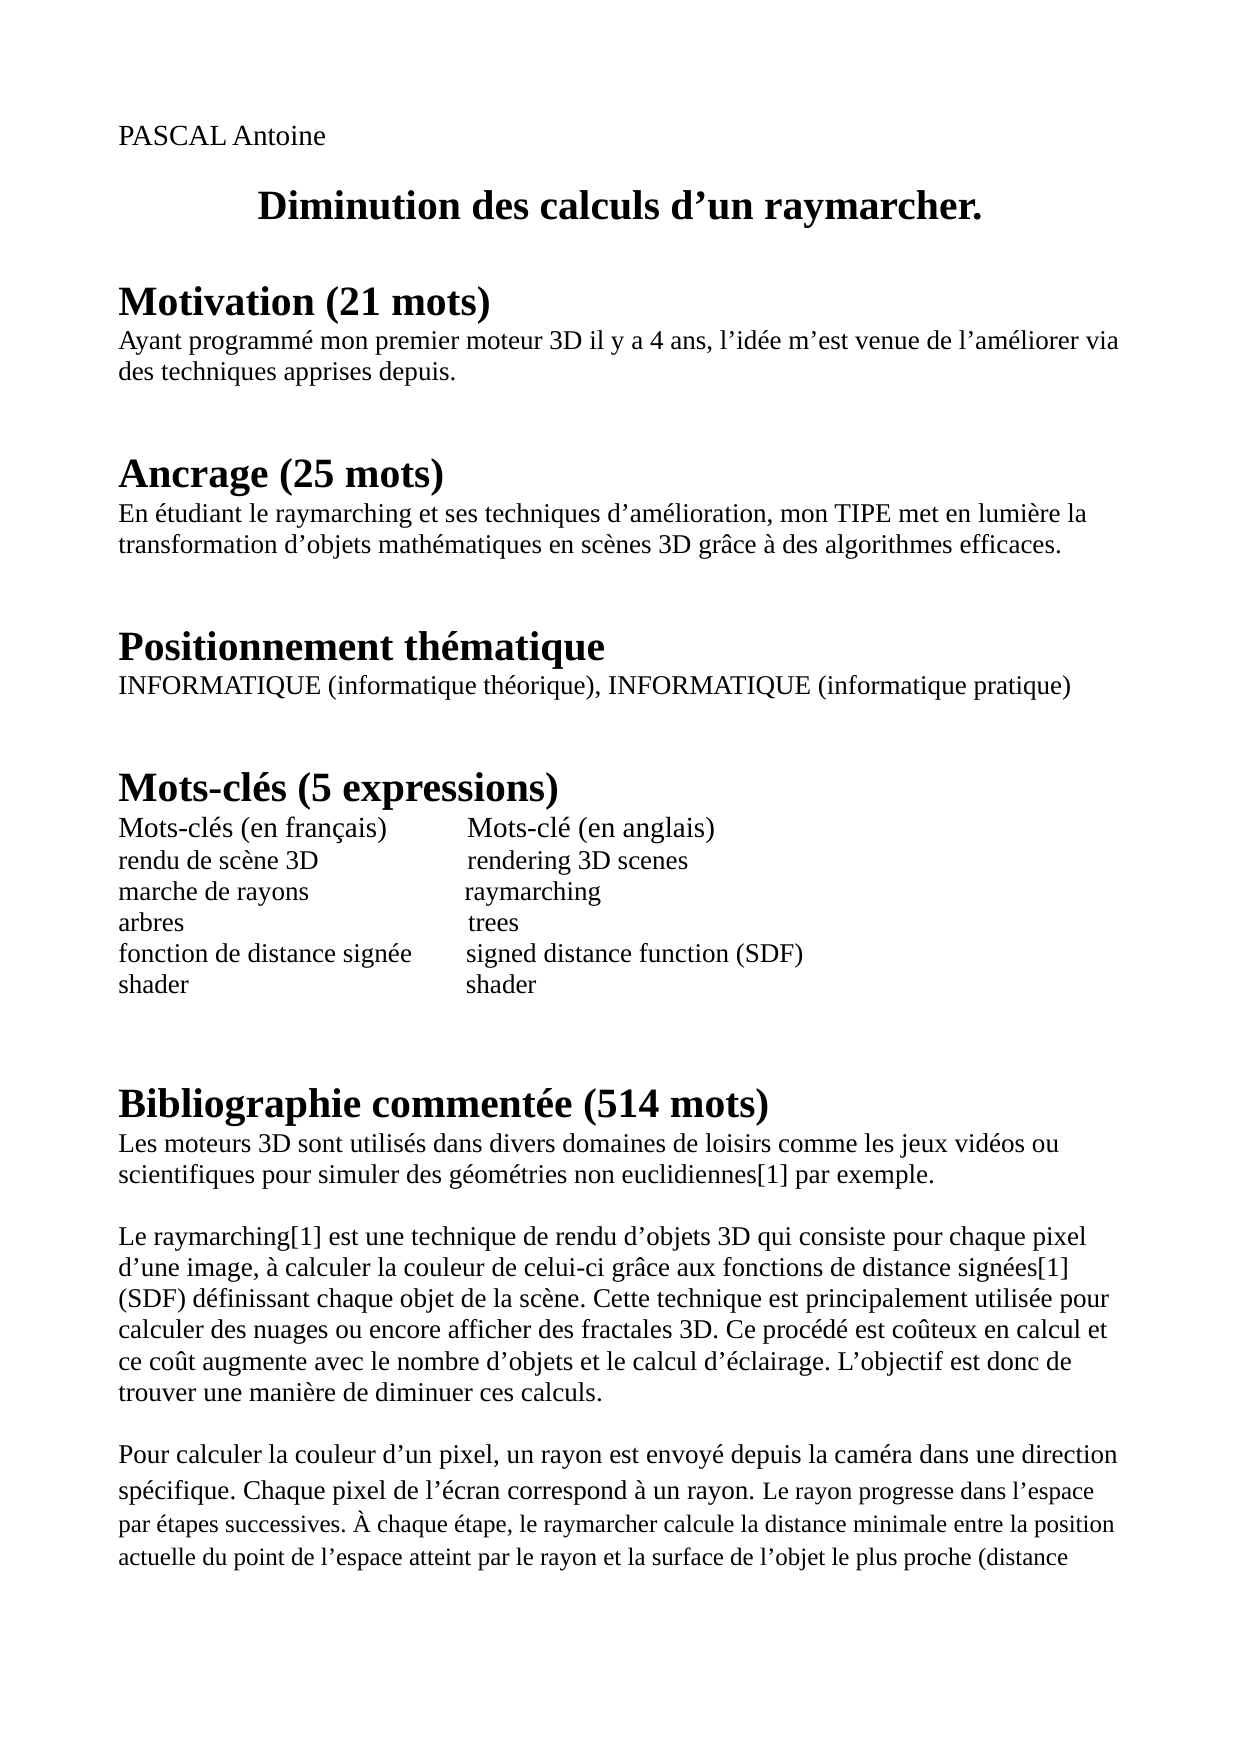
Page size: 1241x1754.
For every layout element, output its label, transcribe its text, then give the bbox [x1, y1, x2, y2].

text shader shader [118, 969, 1122, 1000]
text Mots-clés (5 expressions) [118, 763, 1122, 811]
text Positionnement thématique [118, 621, 1122, 669]
text Ayant programmé mon premier moteur 3D il y a 4 ans, l’idée m’est venue de l’améliorer via des techniques apprises depuis. [118, 324, 1122, 386]
text arbres trees [118, 906, 1122, 937]
text Motivation (21 mots) [118, 276, 1122, 324]
text Diminution des calculs d’un raymarcher. [118, 180, 1122, 228]
text Mots-clés (en français) Mots-clé (en anglais) [118, 811, 1122, 844]
text Pour calculer la couleur d’un pixel, un rayon est envoyé depuis la caméra dans une direction spécifique. Chaque pixel de l’écran correspond à un rayon. Le rayon progresse dans l’espace par étapes successives. À chaque étape, le raymarcher calcule la distance minimale entre la position actuelle du point de l’espace atteint par le rayon et la surface de l’objet le plus proche (distance [118, 1438, 1122, 1571]
text Les moteurs 3D sont utilisés dans divers domaines de loisirs comme les jeux vidéos ou scientifiques pour simuler des géométries non euclidiennes[1] par exemple. [118, 1127, 1122, 1189]
text Le raymarching[1] est une technique de rendu d’objets 3D qui consiste pour chaque pixel d’une image, à calculer la couleur de celui-ci grâce aux fonctions de distance signées[1] (SDF) définissant chaque objet de la scène. Cette technique est principalement utilisée pour calculer des nuages ou encore afficher des fractales 3D. Ce procédé est coûteux en calcul et ce coût augmente avec le nombre d’objets et le calcul d’éclairage. L’objectif est donc de trouver une manière de diminuer ces calculs. [118, 1220, 1122, 1407]
text PASCAL Antoine [118, 118, 1122, 152]
text INFORMATIQUE (informatique théorique), INFORMATIQUE (informatique pratique) [118, 669, 1122, 700]
text Bibliographie commentée (514 mots) [118, 1079, 1122, 1127]
text marche de rayons raymarching [118, 875, 1122, 906]
text rendu de scène 3D rendering 3D scenes [118, 844, 1122, 875]
text fonction de distance signée signed distance function (SDF) [118, 937, 1122, 969]
text En étudiant le raymarching et ses techniques d’amélioration, mon TIPE met en lumière la transformation d’objets mathématiques en scènes 3D grâce à des algorithmes efficaces. [118, 497, 1122, 559]
text Ancrage (25 mots) [118, 449, 1122, 497]
